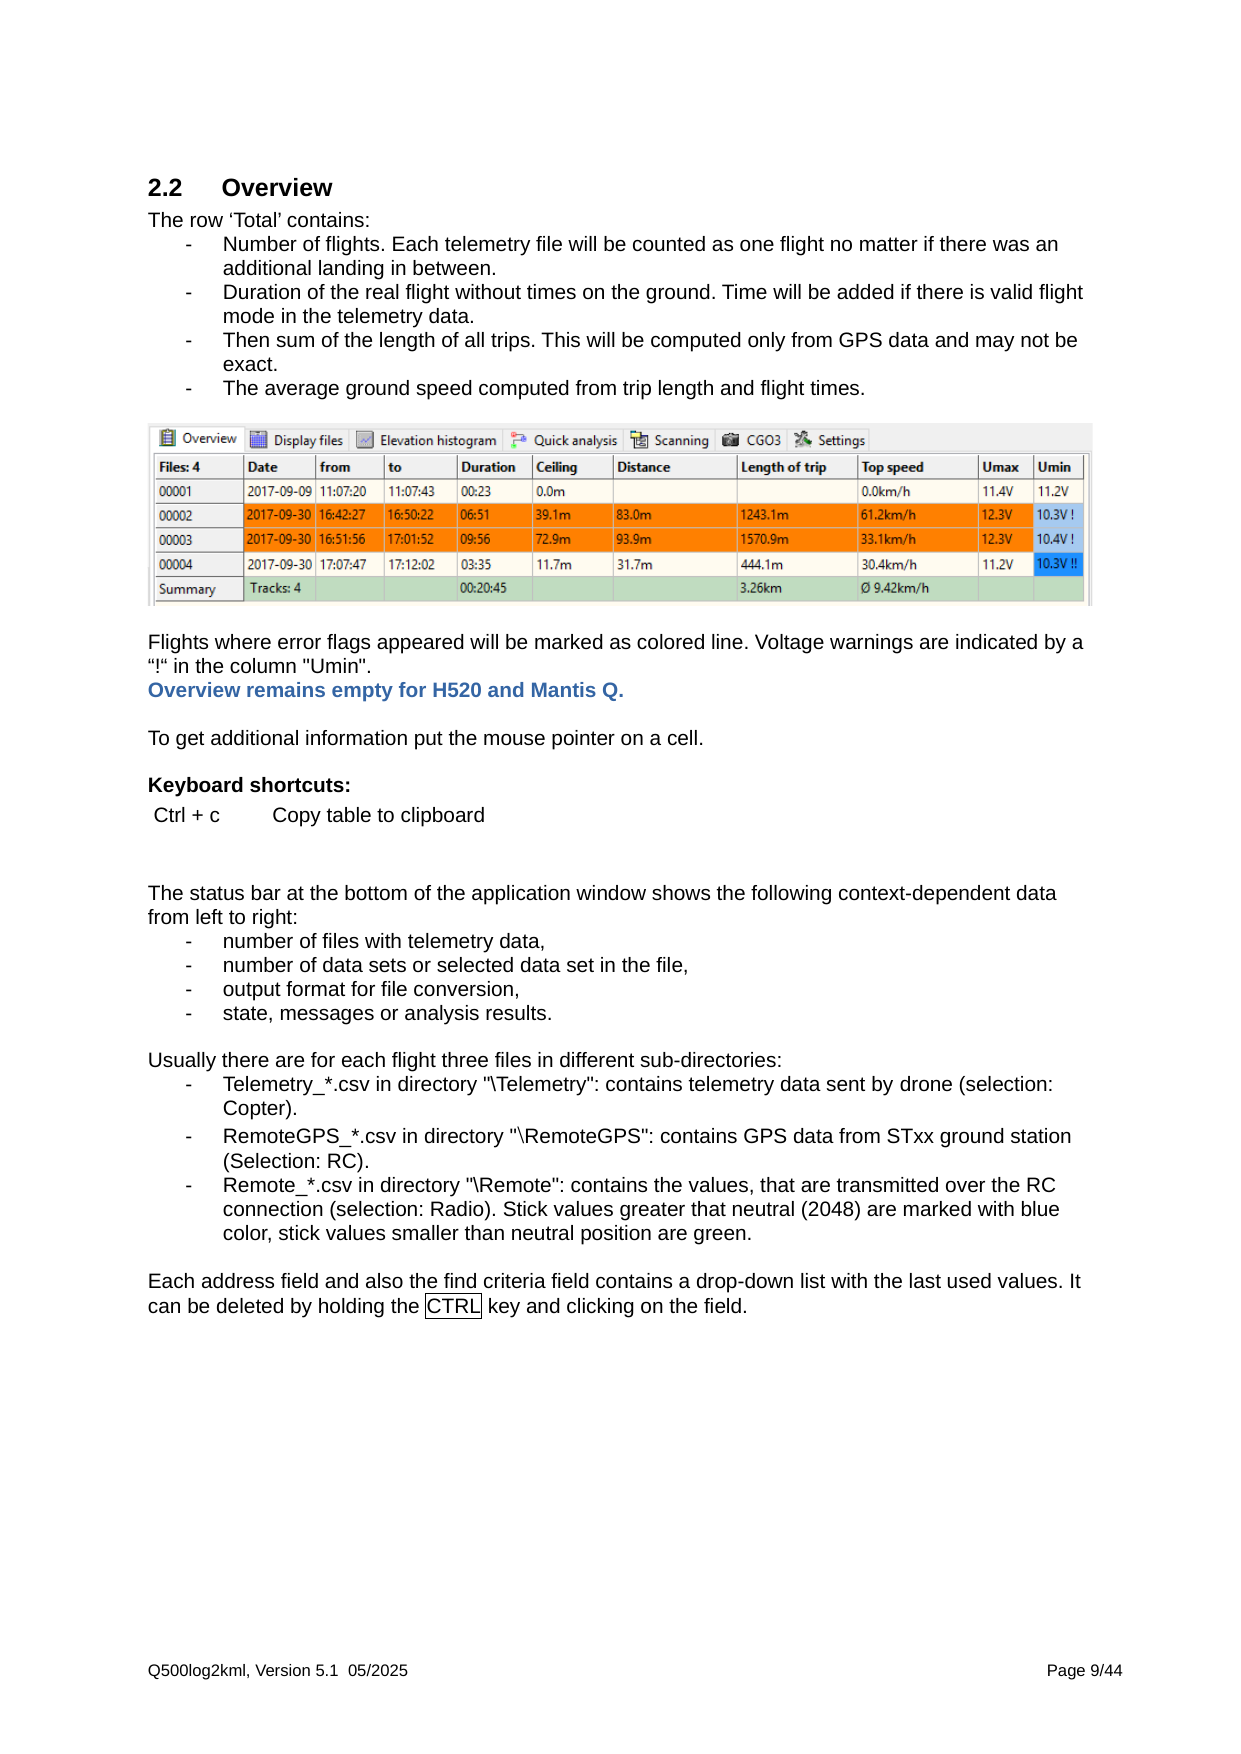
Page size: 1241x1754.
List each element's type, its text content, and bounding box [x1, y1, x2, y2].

list RemoteGPS_*.csv in directory "\RemoteGPS": contains GPS data from STxx ground station (Selection: RC). [185, 1120, 1093, 1173]
list output format for file conversion, [185, 976, 1093, 1000]
list number of data sets or selected data set in the file, [185, 952, 1093, 976]
text To get additional information put the mouse pointer on a cell. [148, 725, 1093, 749]
list Duration of the real flight without times on the ground. Time will be added if there is valid flight mode in the telemetry data. [185, 279, 1093, 327]
list number of files with telemetry data, [185, 928, 1093, 952]
table_header Ctrl + c [148, 797, 266, 833]
list The average ground speed computed from trip length and flight times. [185, 375, 1093, 399]
text Each address field and also the find criteria field contains a drop-down list with the last used values. It can be deleted by holding the CTRL key and clicking on the field. [148, 1269, 1093, 1319]
text Usually there are for each flight three files in different sub-directories: [148, 1048, 1093, 1072]
text Overview remains empty for H520 and Mantis Q. [148, 677, 1093, 701]
table_header Copy table to clipboard [266, 797, 1093, 833]
text The status bar at the bottom of the application window shows the following context-dependent data from left to right: [148, 881, 1093, 928]
list Remote_*.csv in directory "\Remote": contains the values, that are transmitted over the RC connection (selection: Radio). Stick values greater that neutral (2048) are marked with blue color, stick values smaller than neutral position are green. [185, 1173, 1093, 1245]
list state, messages or analysis results. [185, 1000, 1093, 1024]
list Number of flights. Each telemetry file will be counted as one flight no matter if there was an additional landing in between. [185, 232, 1093, 279]
text The row ‘Total’ contains: [148, 208, 1093, 232]
text Keyboard shortcuts: [148, 773, 1093, 797]
subtitle Overview [148, 173, 1093, 201]
list Then sum of the length of all trips. This will be computed only from GPS data and may not be exact. [185, 327, 1093, 375]
text Flights where error flags appeared will be marked as colored line. Voltage warnings are indicated by a “!“ in the column "Umin". [148, 629, 1093, 677]
picture [147, 423, 1093, 606]
list Telemetry_*.csv in directory "\Telemetry": contains telemetry data sent by drone (selection: Copter). [185, 1072, 1093, 1120]
